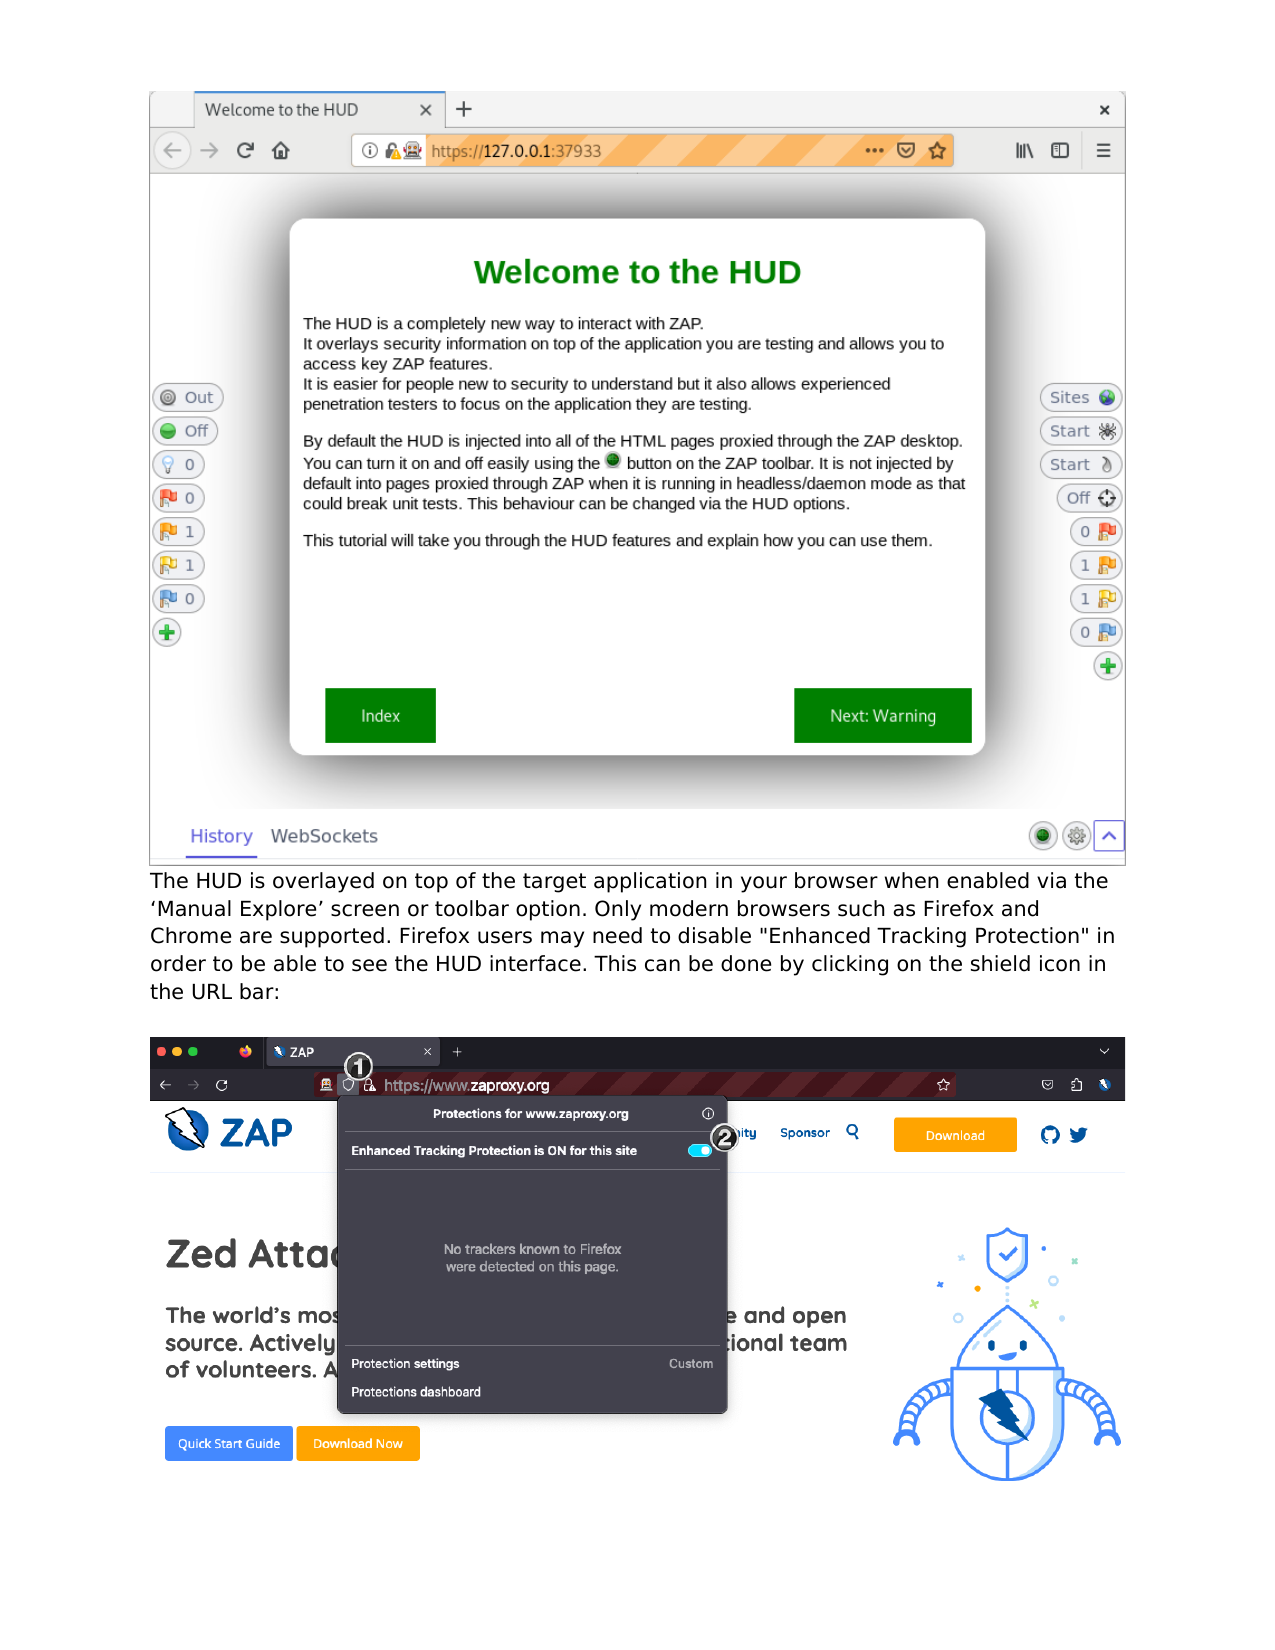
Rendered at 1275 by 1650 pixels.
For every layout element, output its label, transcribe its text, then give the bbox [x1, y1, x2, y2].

picture [150, 1037, 1125, 1488]
text The HUD is overlayed on top of the target application in your browser when enabled via the ‘Manual Explore’ screen or toolbar option. Only modern browsers such as Firefox and Chrome are supported. Firefox users may need to disable "Enhanced Tracking Protection" in order to be able to see the HUD interface. This can be done by clicking on the shield icon in the URL bar: [150, 866, 1125, 1004]
